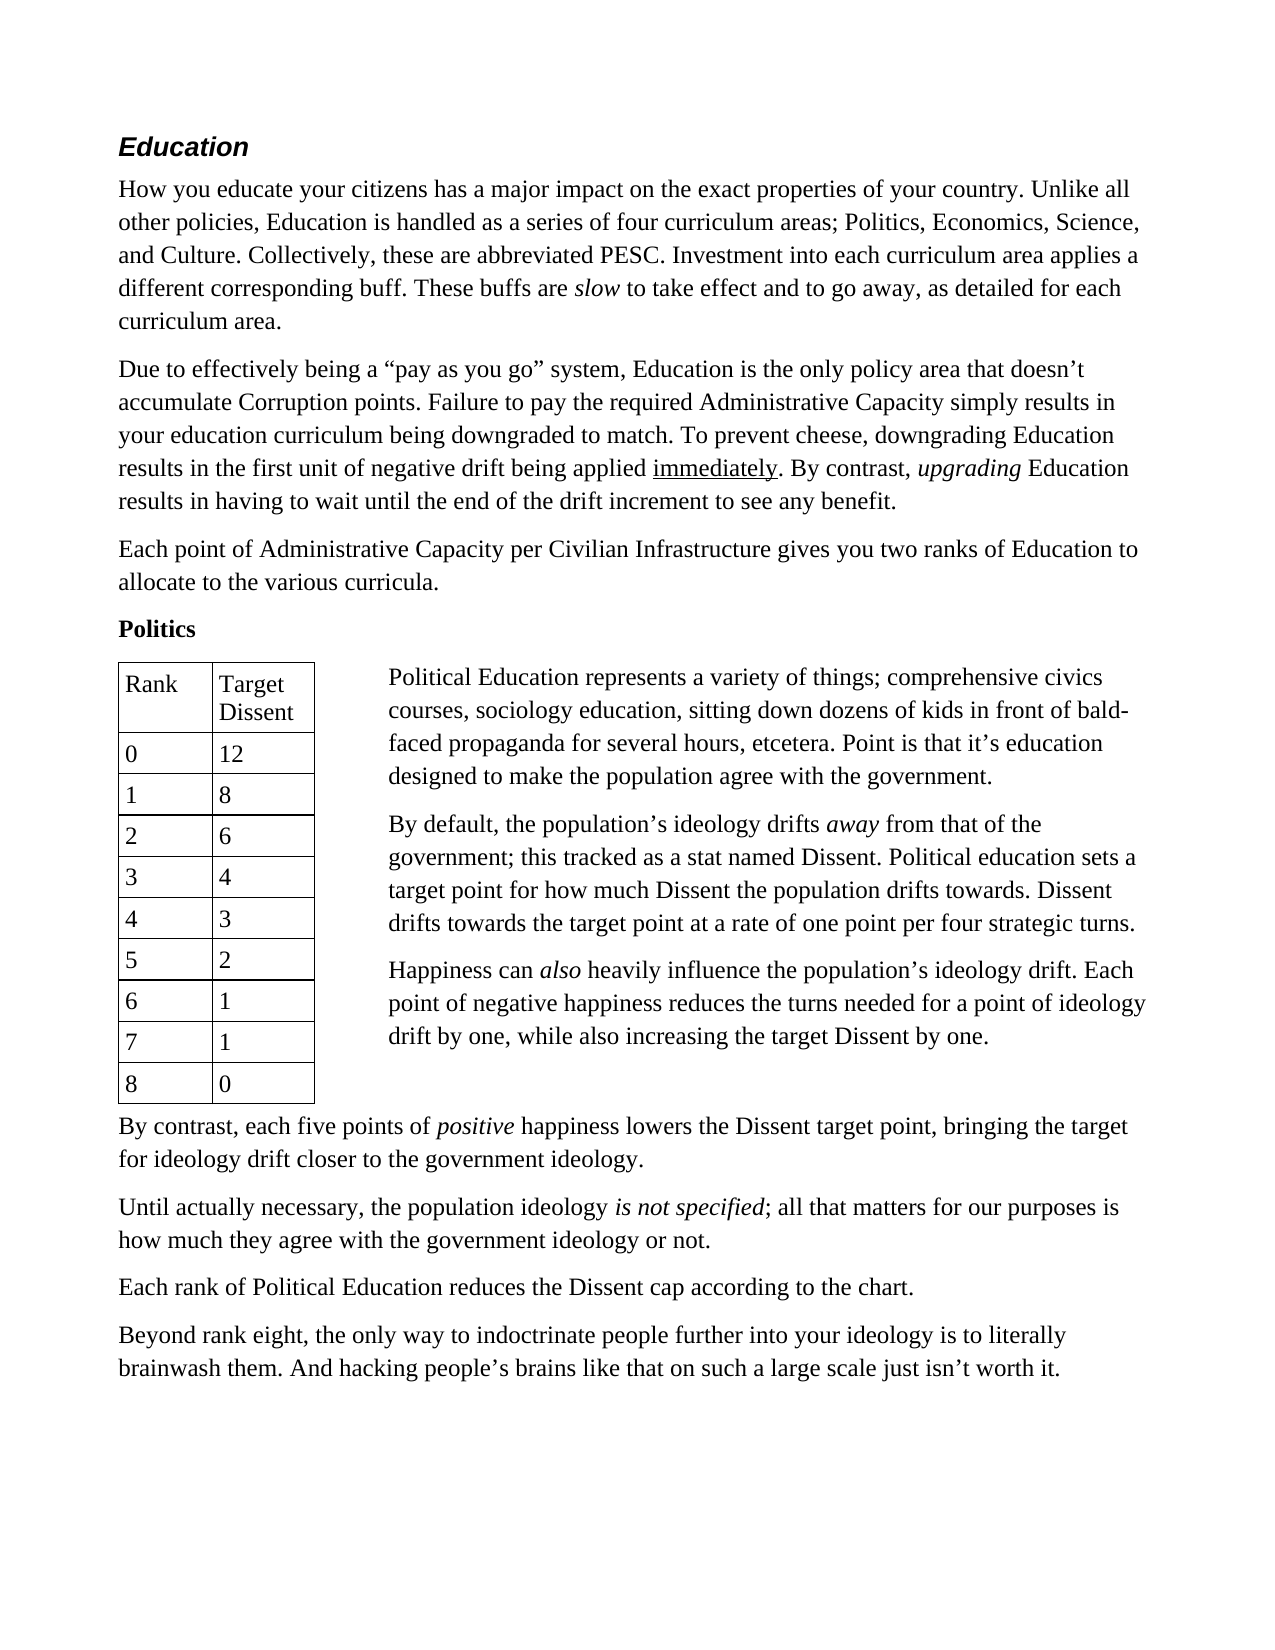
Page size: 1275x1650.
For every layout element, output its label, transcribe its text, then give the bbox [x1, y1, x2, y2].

table_cell 3 [213, 898, 314, 938]
text Political Education represents a variety of things; comprehensive civics courses, sociology education, sitting down dozens of kids in front of bald-faced propaganda for several hours, etcetera. Point is that it’s education designed to make the population agree with the government. [388, 662, 1157, 790]
table_cell 0 [119, 733, 212, 773]
table_cell 4 [213, 857, 314, 897]
text Beyond rank eight, the only way to indoctrinate people further into your ideology is to literally brainwash them. And hacking people’s brains like that on such a large scale just isn’t worth it. [118, 1320, 1157, 1382]
table_cell 5 [119, 939, 212, 979]
table_cell 3 [119, 857, 212, 897]
text Happiness can also heavily influence the population’s ideology drift. Each point of negative happiness reduces the turns needed for a point of ideology drift by one, while also increasing the target Dissent by one. [388, 955, 1157, 1050]
table_cell 1 [119, 774, 212, 814]
table_cell 7 [119, 1022, 212, 1062]
table_cell 4 [119, 898, 212, 938]
table_cell 6 [213, 816, 314, 856]
text Each point of Administrative Capacity per Civilian Infrastructure gives you two ranks of Education to allocate to the various curricula. [118, 534, 1157, 596]
text Until actually necessary, the population ideology is not specified; all that matters for our purposes is how much they agree with the government ideology or not. [118, 1192, 1157, 1254]
table_header Rank [119, 663, 212, 732]
table_cell 6 [119, 981, 212, 1021]
text Politics [118, 614, 1157, 643]
table_cell 12 [213, 733, 314, 773]
table_cell 1 [213, 981, 314, 1021]
subtitle Education [118, 131, 1157, 162]
table_header Target Dissent [213, 663, 314, 732]
table_cell 2 [213, 939, 314, 979]
table_cell 8 [213, 774, 314, 814]
text Due to effectively being a “pay as you go” system, Education is the only policy area that doesn’t accumulate Corruption points. Failure to pay the required Administrative Capacity simply results in your education curriculum being downgraded to match. To prevent cheese, downgrading Education results in the first unit of negative drift being applied immediately. By contrast, upgrading Education results in having to wait until the end of the drift increment to see any benefit. [118, 354, 1157, 515]
text By default, the population’s ideology drifts away from that of the government; this tracked as a stat named Dissent. Political education sets a target point for how much Dissent the population drifts towards. Dissent drifts towards the target point at a rate of one point per four strategic turns. [388, 809, 1157, 936]
table_cell 2 [119, 816, 212, 856]
text By contrast, each five points of positive happiness lowers the Dissent target point, bringing the target for ideology drift closer to the government ideology. [118, 1111, 1157, 1173]
text How you educate your citizens has a major impact on the exact properties of your country. Unlike all other policies, Education is handled as a series of four curriculum areas; Politics, Economics, Science, and Culture. Collectively, these are abbreviated PESC. Investment into each curriculum area applies a different corresponding buff. These buffs are slow to take effect and to go away, as detailed for each curriculum area. [118, 174, 1157, 335]
table_cell 8 [119, 1063, 212, 1103]
text Each rank of Political Education reduces the Dissent cap according to the chart. [118, 1272, 1157, 1301]
table_cell 0 [213, 1063, 314, 1103]
table_cell 1 [213, 1022, 314, 1062]
